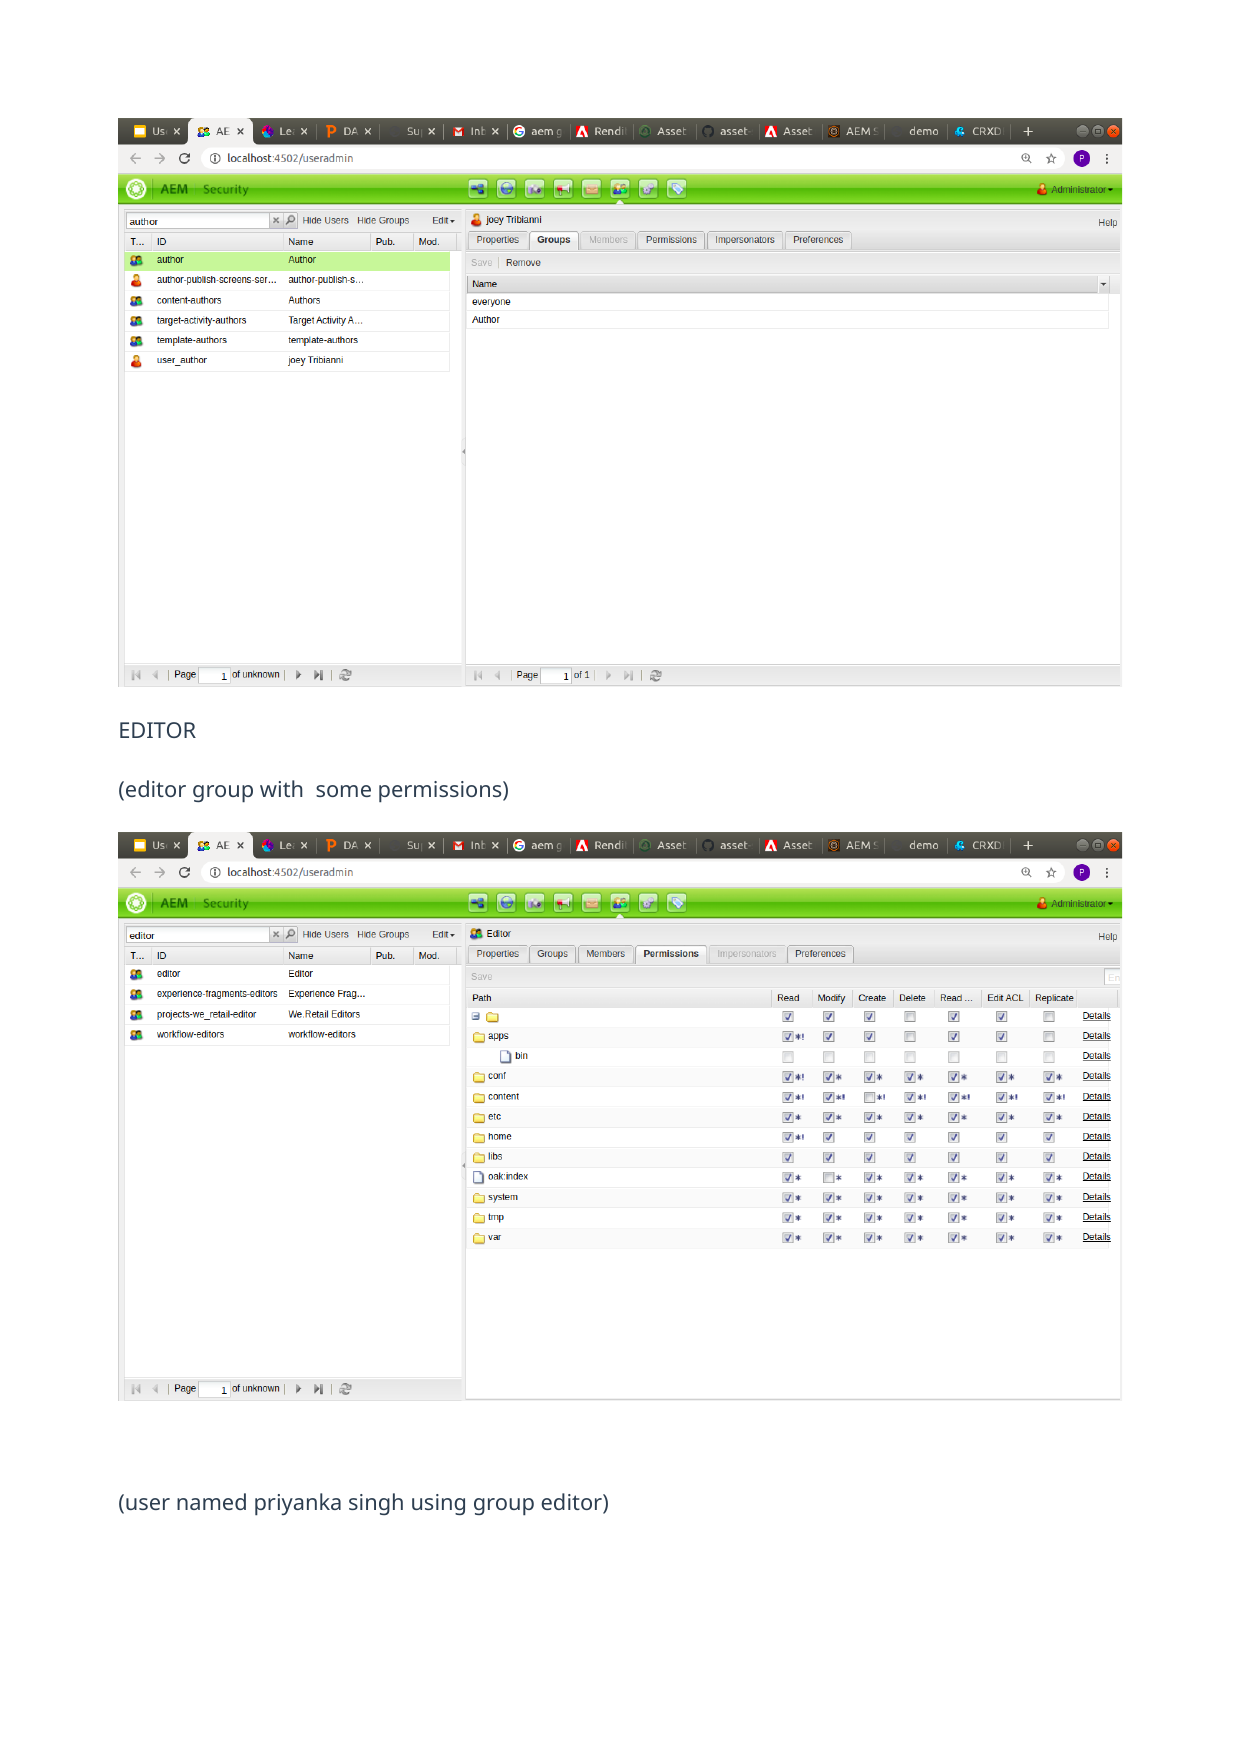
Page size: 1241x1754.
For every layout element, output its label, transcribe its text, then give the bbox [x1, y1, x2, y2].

picture [118, 118, 1123, 687]
picture [118, 832, 1123, 1401]
text (editor group with some permissions) [118, 774, 1122, 803]
text (user named priyanka singh using group editor) [118, 1487, 1122, 1516]
text EDITOR [118, 715, 1122, 745]
